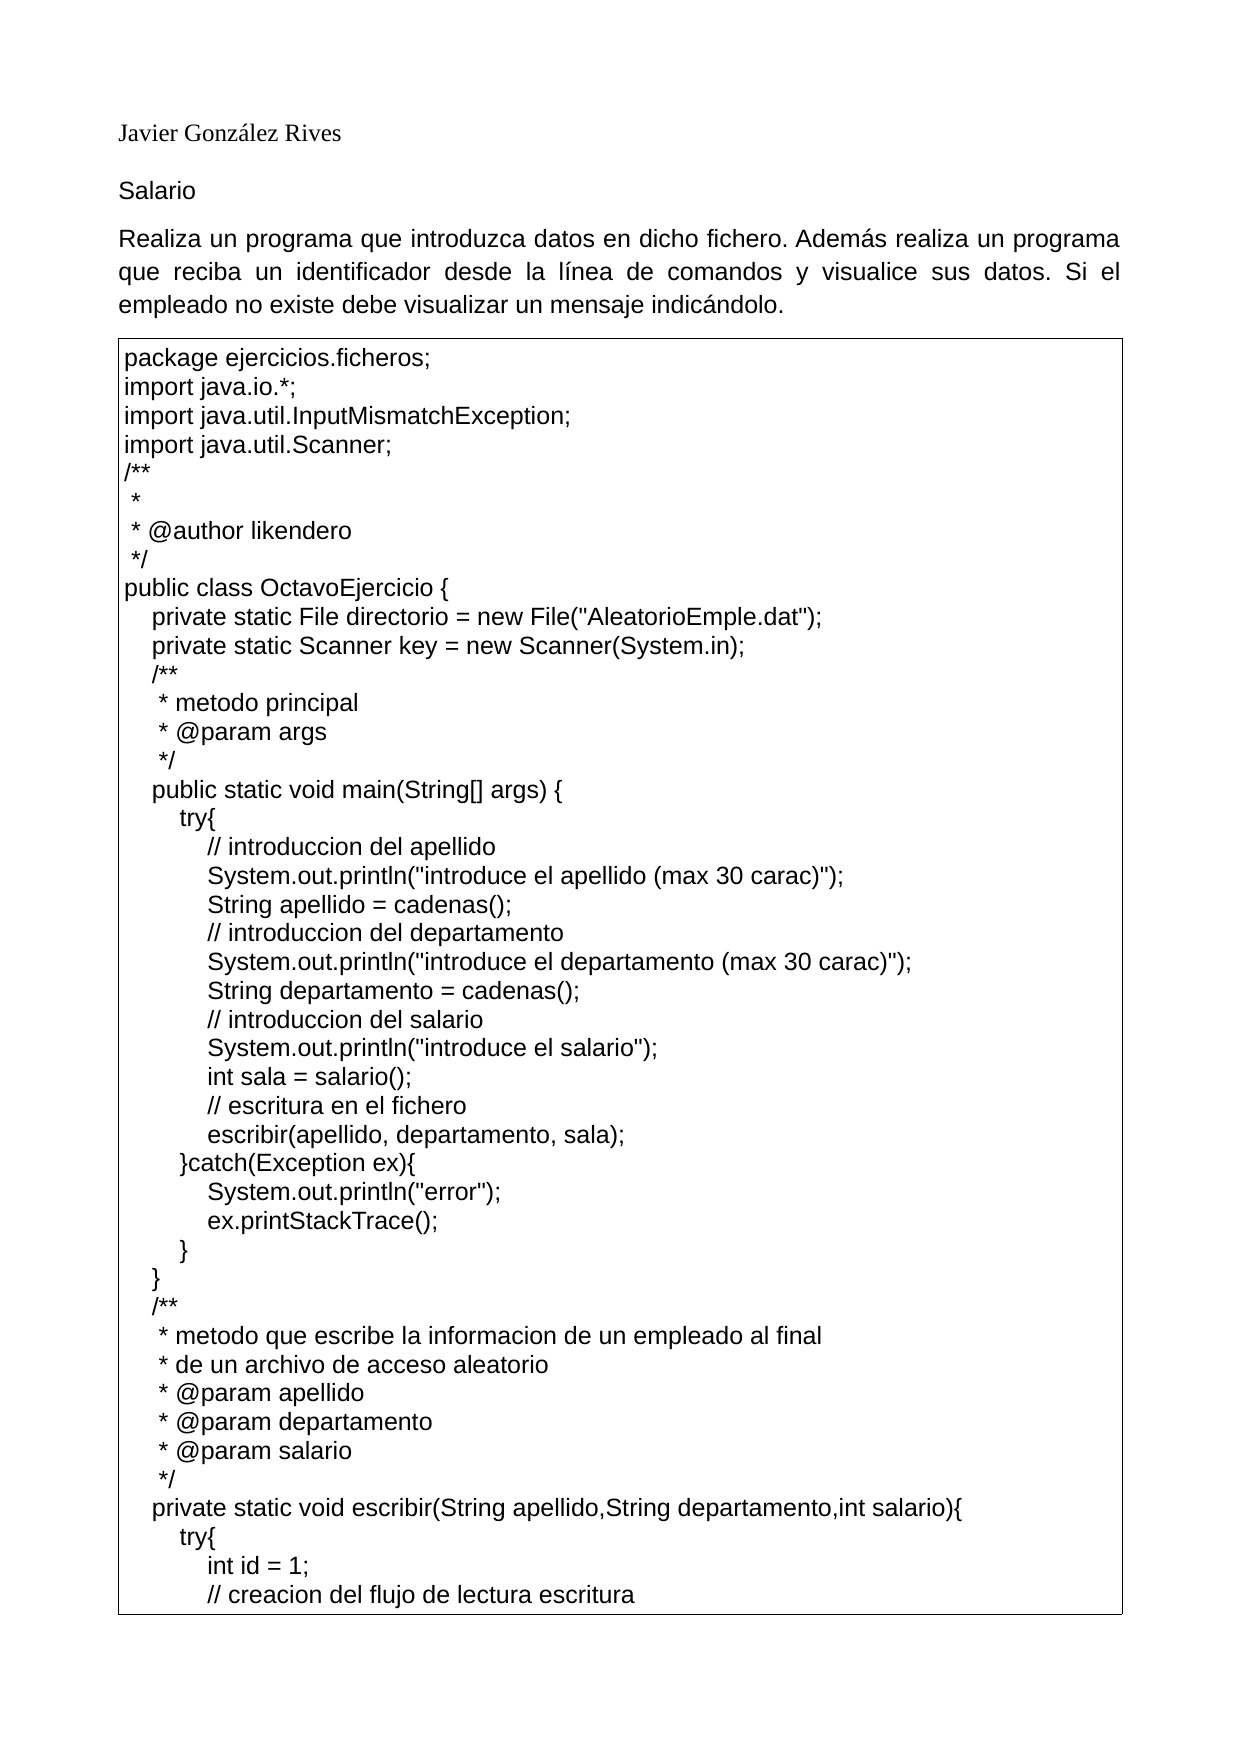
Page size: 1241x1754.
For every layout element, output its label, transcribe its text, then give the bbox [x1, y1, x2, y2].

text Realiza un programa que introduzca datos en dicho fichero. Además realiza un programa que reciba un identificador desde la línea de comandos y visualice sus datos. Si el empleado no existe debe visualizar un mensaje indicándolo. [118, 224, 1122, 319]
table_header package ejercicios.ficheros; import java.io.*; import java.util.InputMismatchException; import java.util.Scanner; /** * * @author likendero */ public class OctavoEjercicio { private static File directorio = new File("AleatorioEmple.dat"); private static Scanner key = new Scanner(System.in); /** * metodo principal * @param args */ public static void main(String[] args) { try{ // introduccion del apellido System.out.println("introduce el apellido (max 30 carac)"); String apellido = cadenas(); // introduccion del departamento System.out.println("introduce el departamento (max 30 carac)"); String departamento = cadenas(); // introduccion del salario System.out.println("introduce el salario"); int sala = salario(); // escritura en el fichero escribir(apellido, departamento, sala); }catch(Exception ex){ System.out.println("error"); ex.printStackTrace(); } } /** * metodo que escribe la informacion de un empleado al final * de un archivo de acceso aleatorio * @param apellido * @param departamento * @param salario */ private static void escribir(String apellido,String departamento,int salario){ try{ int id = 1; // creacion del flujo de lectura escritura [119, 339, 1122, 1614]
text Salario [118, 176, 1122, 205]
